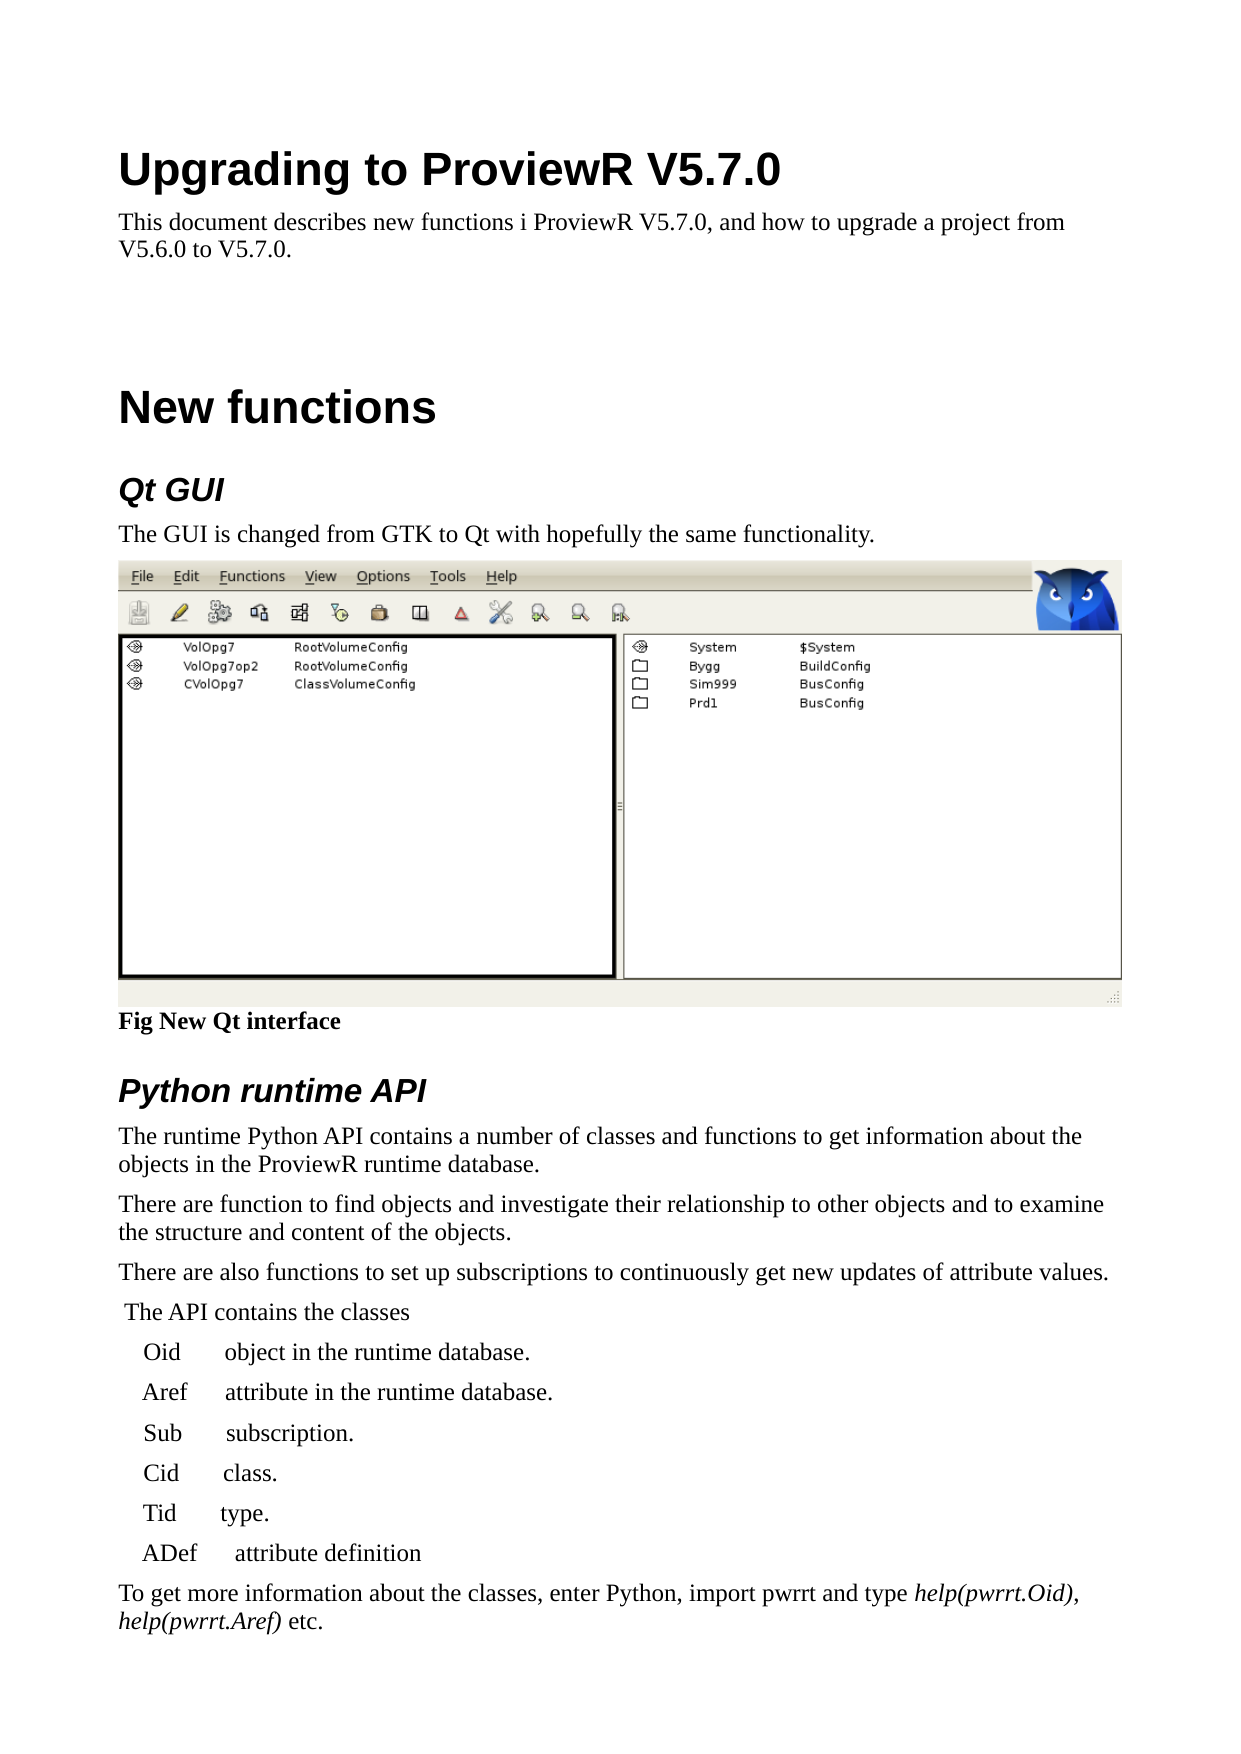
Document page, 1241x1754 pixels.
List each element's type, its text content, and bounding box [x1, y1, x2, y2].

text Tid type. [118, 1499, 1122, 1527]
subtitle Python runtime API [118, 1072, 1122, 1109]
picture [118, 560, 1122, 1007]
text Sub subscription. [118, 1419, 1122, 1446]
text ADef attribute definition [118, 1539, 1122, 1567]
text There are also functions to set up subscriptions to continuously get new updates of attribute values. [118, 1258, 1122, 1286]
subtitle Upgrading to ProviewR V5.7.0 [118, 143, 1122, 195]
text The runtime Python API contains a number of classes and functions to get information about the objects in the ProviewR runtime database. [118, 1122, 1122, 1177]
text The API contains the classes [118, 1298, 1122, 1326]
text There are function to find objects and investigate their relationship to other objects and to examine the structure and content of the objects. [118, 1190, 1122, 1245]
text Fig New Qt interface [118, 1007, 1122, 1035]
text Cid class. [118, 1459, 1122, 1487]
subtitle New functions [118, 381, 1122, 433]
text Aref attribute in the runtime database. [118, 1378, 1122, 1406]
text The GUI is changed from GTK to Qt with hopefully the same functionality. [118, 521, 1122, 548]
text This document describes new functions i ProviewR V5.7.0, and how to upgrade a project from V5.6.0 to V5.7.0. [118, 208, 1122, 263]
text To get more information about the classes, enter Python, import pwrrt and type help(pwrrt.Oid), help(pwrrt.Aref) etc. [118, 1579, 1122, 1635]
text Oid object in the runtime database. [118, 1338, 1122, 1366]
subtitle Qt GUI [118, 471, 1122, 508]
